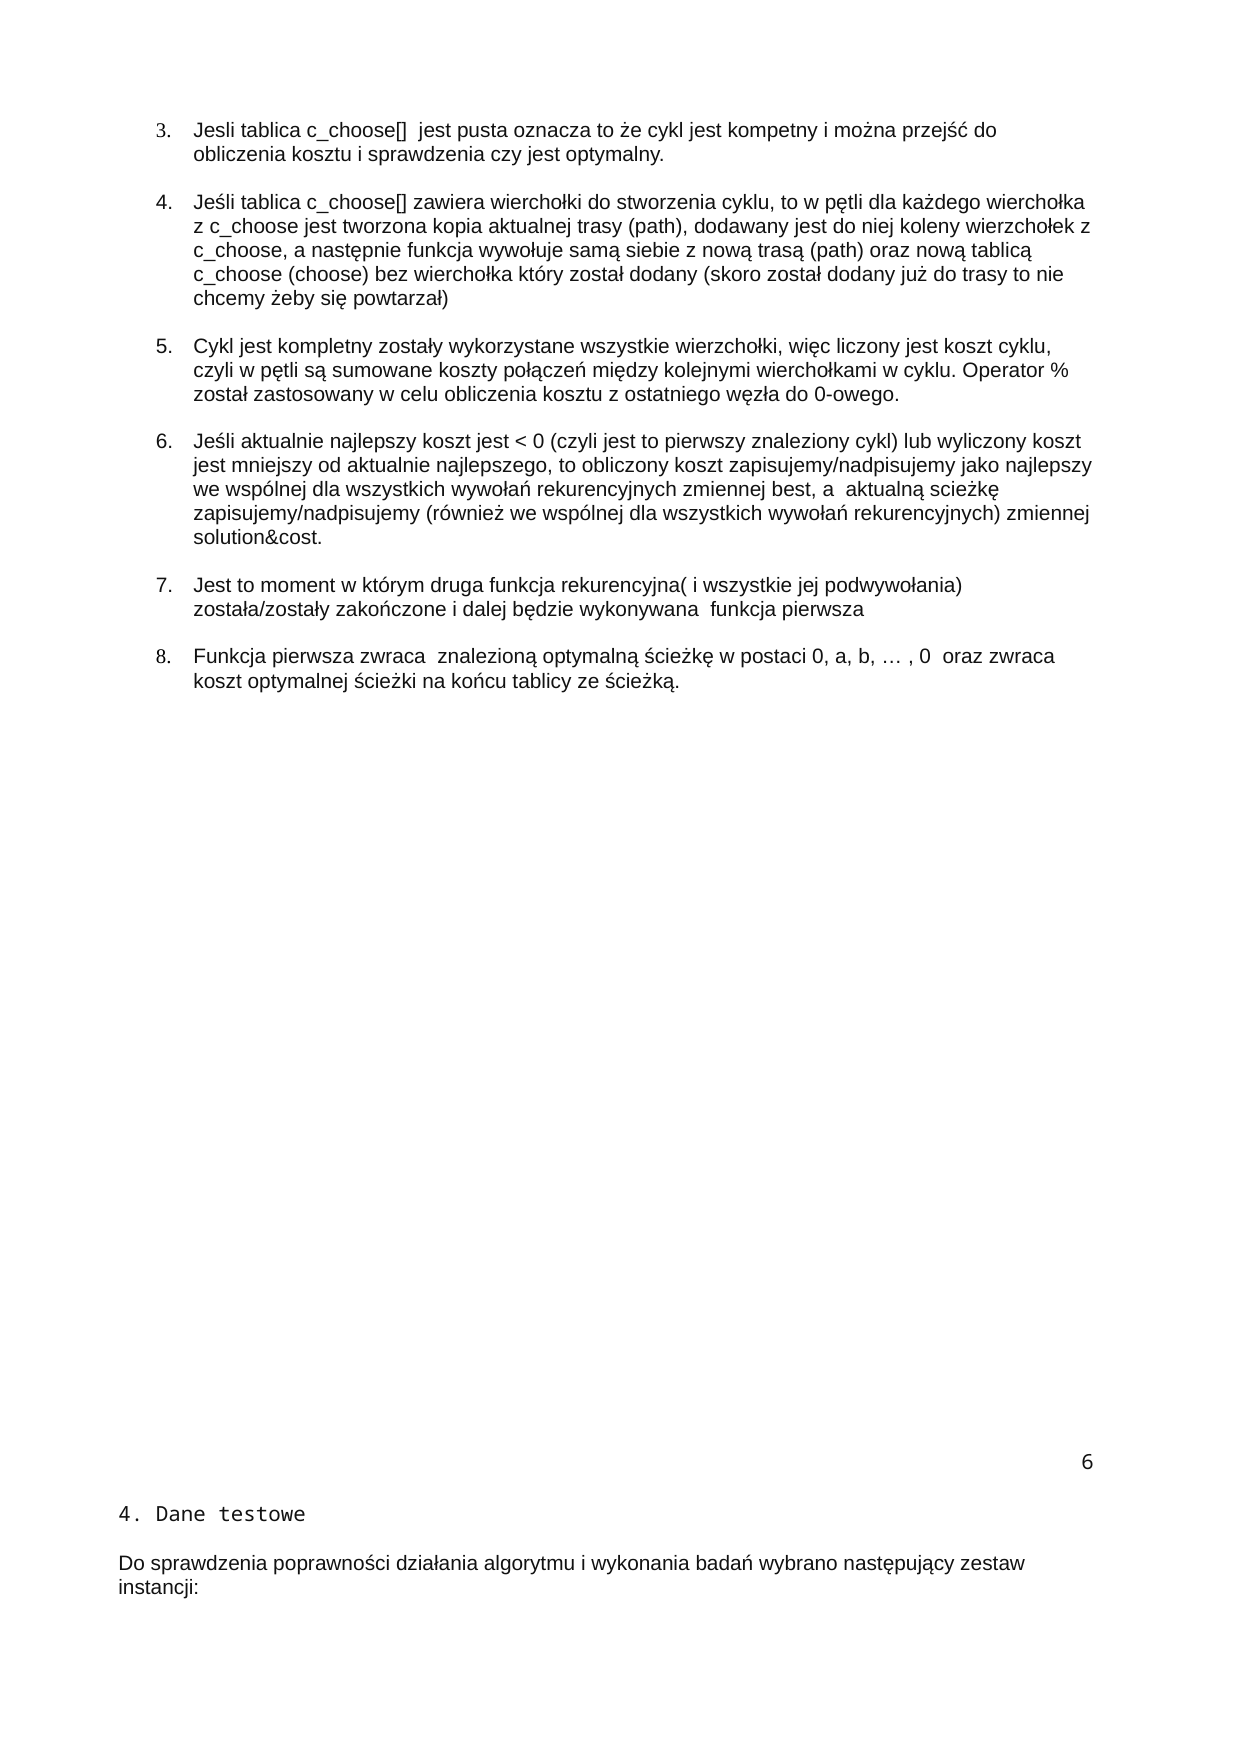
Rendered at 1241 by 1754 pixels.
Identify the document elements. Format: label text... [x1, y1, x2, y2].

list Cykl jest kompletny zostały wykorzystane wszystkie wierzchołki, więc liczony jest koszt cyklu, czyli w pętli są sumowane koszty połączeń między kolejnymi wierchołkami w cyklu. Operator % został zastosowany w celu obliczenia kosztu z ostatniego węzła do 0-owego. [156, 333, 1093, 405]
list Funkcja pierwsza zwraca znalezioną optymalną ścieżkę w postaci 0, a, b, … , 0 oraz zwraca koszt optymalnej ścieżki na końcu tablicy ze ścieżką. [156, 644, 1093, 692]
list Jeśli aktualnie najlepszy koszt jest < 0 (czyli jest to pierwszy znaleziony cykl) lub wyliczony koszt jest mniejszy od aktualnie najlepszego, to obliczony koszt zapisujemy/nadpisujemy jako najlepszy we wspólnej dla wszystkich wywołań rekurencyjnych zmiennej best, a aktualną scieżkę zapisujemy/nadpisujemy (również we wspólnej dla wszystkich wywołań rekurencyjnych) zmiennej solution&cost. [156, 429, 1093, 549]
text 5 [118, 1447, 1093, 1475]
list Jeśli tablica c_choose[] zawiera wierchołki do stworzenia cyklu, to w pętli dla każdego wierchołka z c_choose jest tworzona kopia aktualnej trasy (path), dodawany jest do niej koleny wierzchołek z c_choose, a następnie funkcja wywołuje samą siebie z nową trasą (path) oraz nową tablicą c_choose (choose) bez wierchołka który został dodany (skoro został dodany już do trasy to nie chcemy żeby się powtarzał) [156, 190, 1093, 310]
list Jesli tablica c_choose[] jest pusta oznacza to że cykl jest kompetny i można przejść do obliczenia kosztu i sprawdzenia czy jest optymalny. [156, 118, 1093, 166]
text 4. Dane testowe [118, 1499, 1093, 1527]
text Do sprawdzenia poprawności działania algorytmu i wykonania badań wybrano następujący zestaw instancji: [118, 1551, 1093, 1599]
list Jest to moment w którym druga funkcja rekurencyjna( i wszystkie jej podwywołania) została/zostały zakończone i dalej będzie wykonywana funkcja pierwsza [156, 573, 1093, 621]
